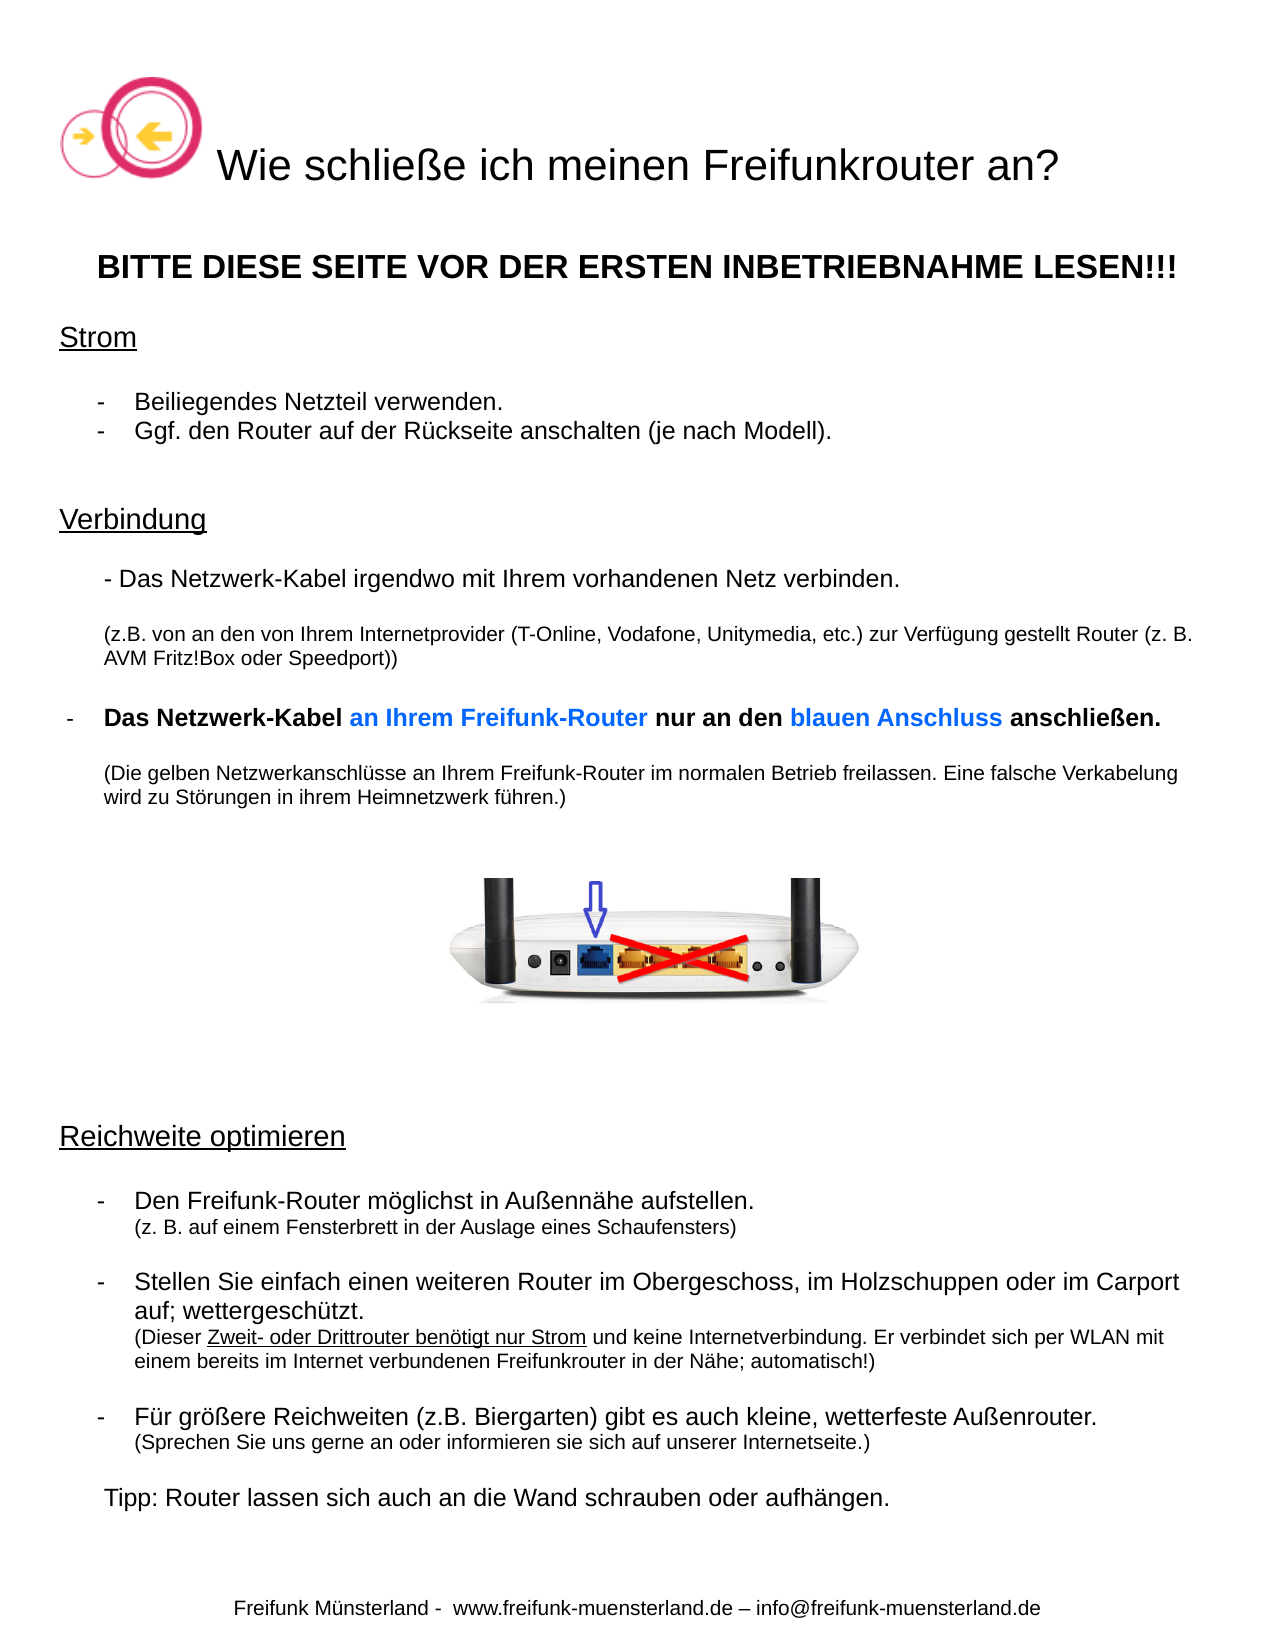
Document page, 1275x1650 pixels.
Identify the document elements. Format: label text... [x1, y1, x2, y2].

text Reichweite optimieren [59, 1119, 1216, 1152]
text Strom [59, 320, 1216, 353]
list (Sprechen Sie uns gerne an oder informieren sie sich auf unserer Internetseite.) [97, 1430, 1216, 1454]
list Stellen Sie einfach einen weiteren Router im Obergeschoss, im Holzschuppen oder im Carport auf; wettergeschützt. [97, 1267, 1216, 1325]
list Für größere Reichweiten (z.B. Biergarten) gibt es auch kleine, wetterfeste Außenrouter. [97, 1401, 1216, 1430]
list Ggf. den Router auf der Rückseite anschalten (je nach Modell). [97, 416, 1216, 444]
text BITTE DIESE SEITE VOR DER ERSTEN INBETRIEBNAHME LESEN!!! [59, 247, 1216, 285]
text Tipp: Router lassen sich auch an die Wand schrauben oder aufhängen. [103, 1483, 1216, 1512]
list (z. B. auf einem Fensterbrett in der Auslage eines Schaufensters) [134, 1214, 1216, 1238]
list Beiliegendes Netzteil verwenden. [97, 387, 1216, 416]
list (Dieser Zweit- oder Drittrouter benötigt nur Strom und keine Internetverbindung. Er verbindet sich per WLAN mit einem bereits im Internet verbundenen Freifunkrouter in der Nähe; automatisch!) [134, 1325, 1216, 1373]
picture [59, 77, 205, 181]
text (z.B. von an den von Ihrem Internetprovider (T-Online, Vodafone, Unitymedia, etc.) zur Verfügung gestellt Router (z. B. AVM Fritz!Box oder Speedport)) [103, 622, 1216, 670]
list Das Netzwerk-Kabel an Ihrem Freifunk-Router nur an den blauen Anschluss anschließen. [66, 703, 1211, 732]
text (Die gelben Netzwerkanschlüsse an Ihrem Freifunk-Router im normalen Betrieb freilassen. Eine falsche Verkabelung wird zu Störungen in ihrem Heimnetzwerk führen.) [103, 761, 1216, 809]
text Wie schließe ich meinen Freifunkrouter an? [59, 77, 1216, 190]
picture [446, 878, 860, 1004]
list - Das Netzwerk-Kabel irgendwo mit Ihrem vorhandenen Netz verbinden. [103, 564, 1216, 593]
list Den Freifunk-Router möglichst in Außennähe aufstellen. [97, 1186, 1216, 1214]
text Verbindung [59, 502, 1216, 536]
